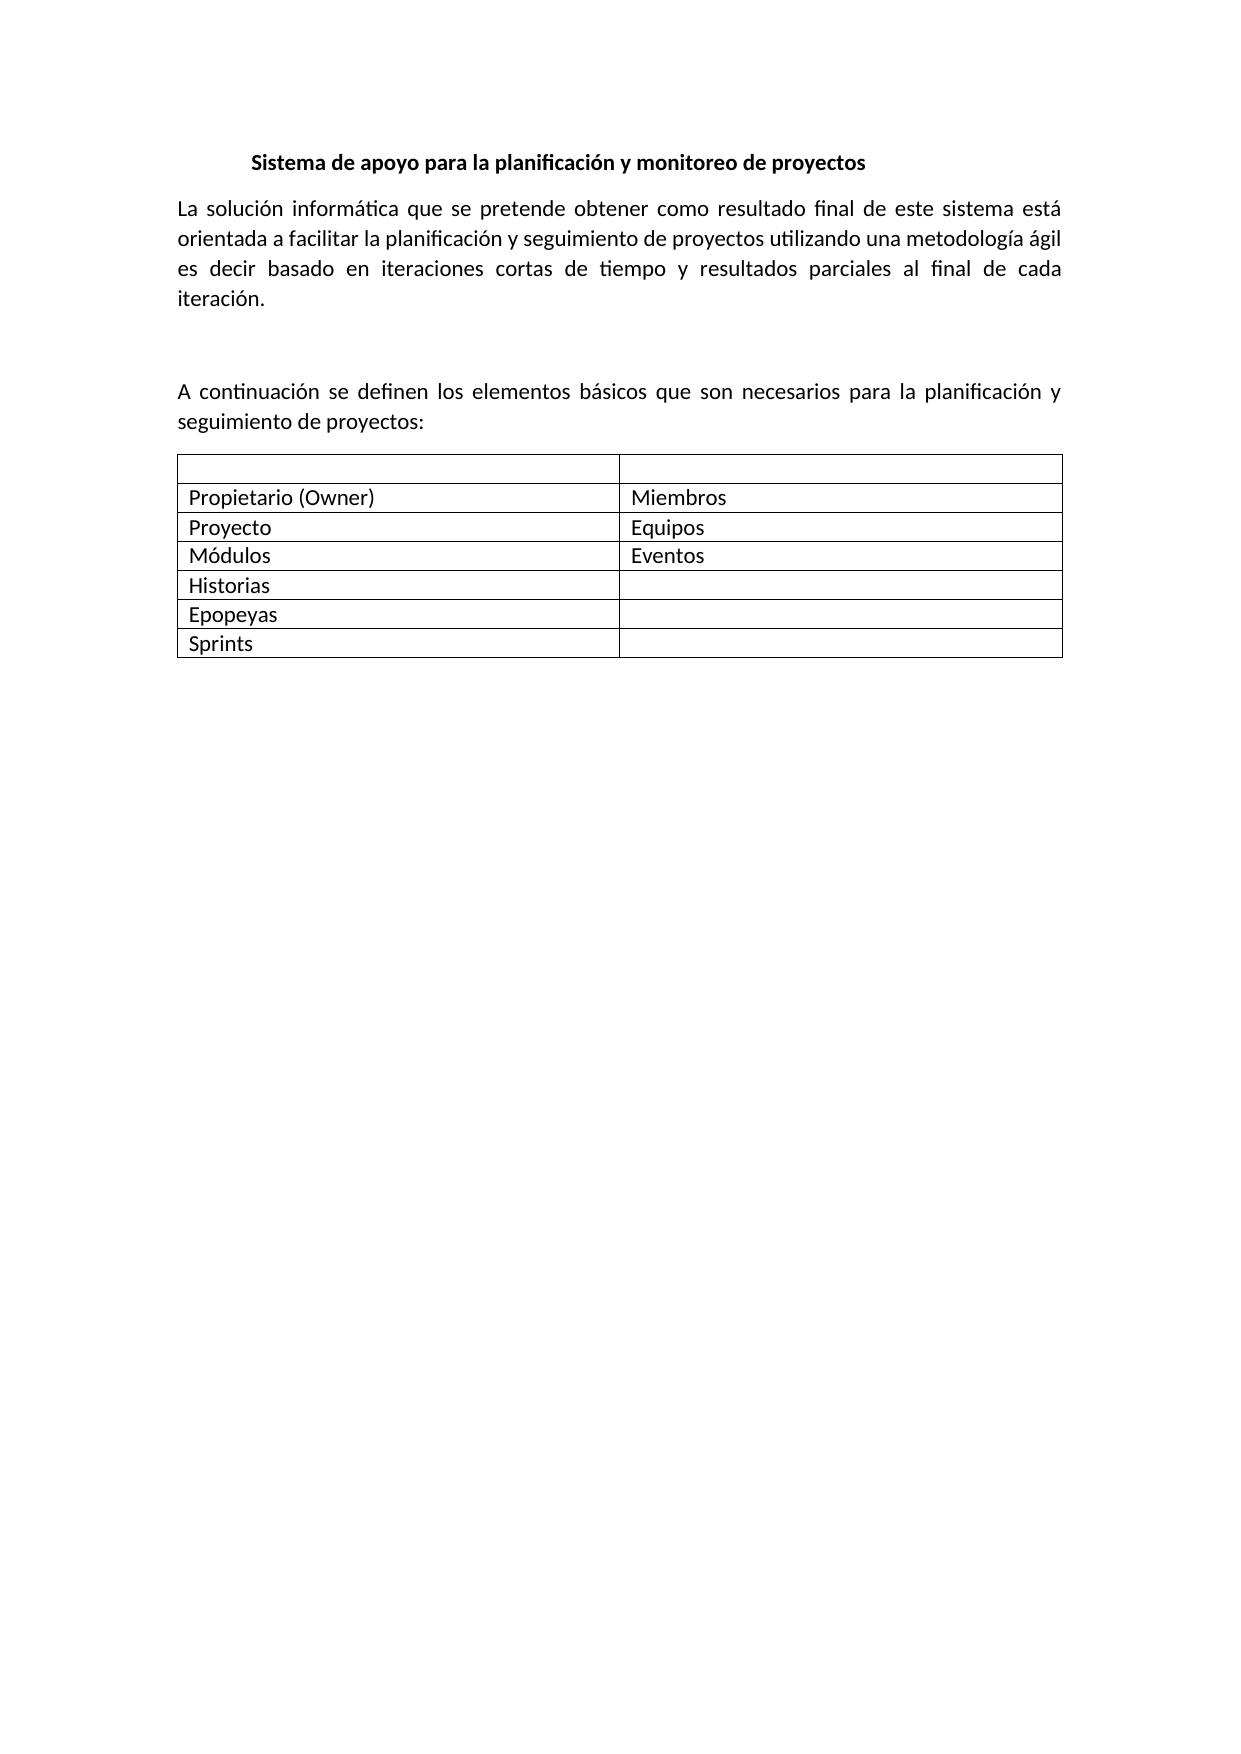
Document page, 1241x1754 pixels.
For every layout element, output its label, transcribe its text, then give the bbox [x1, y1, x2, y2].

text A continuación se definen los elementos básicos que son necesarios para la planificación y seguimiento de proyectos: [177, 377, 1063, 435]
table_cell [620, 600, 1062, 628]
text Sistema de apoyo para la planificación y monitoreo de proyectos [177, 148, 1063, 176]
table_cell Epopeyas [178, 600, 619, 628]
table_cell Equipos [620, 513, 1062, 541]
table_cell Historias [178, 571, 619, 599]
table_cell Miembros [620, 484, 1062, 512]
table_cell [620, 571, 1062, 599]
table_cell Sprints [178, 629, 619, 657]
table_cell Módulos [178, 542, 619, 570]
table_cell [620, 629, 1062, 657]
table_cell Proyecto [178, 513, 619, 541]
table_cell Eventos [620, 542, 1062, 570]
table_header [620, 455, 1062, 482]
text La solución informática que se pretende obtener como resultado final de este sistema está orientada a facilitar la planificación y seguimiento de proyectos utilizando una metodología ágil es decir basado en iteraciones cortas de tiempo y resultados parciales al final de cada iteración. [177, 194, 1063, 312]
table_cell Propietario (Owner) [178, 484, 619, 512]
table_header [178, 455, 619, 482]
